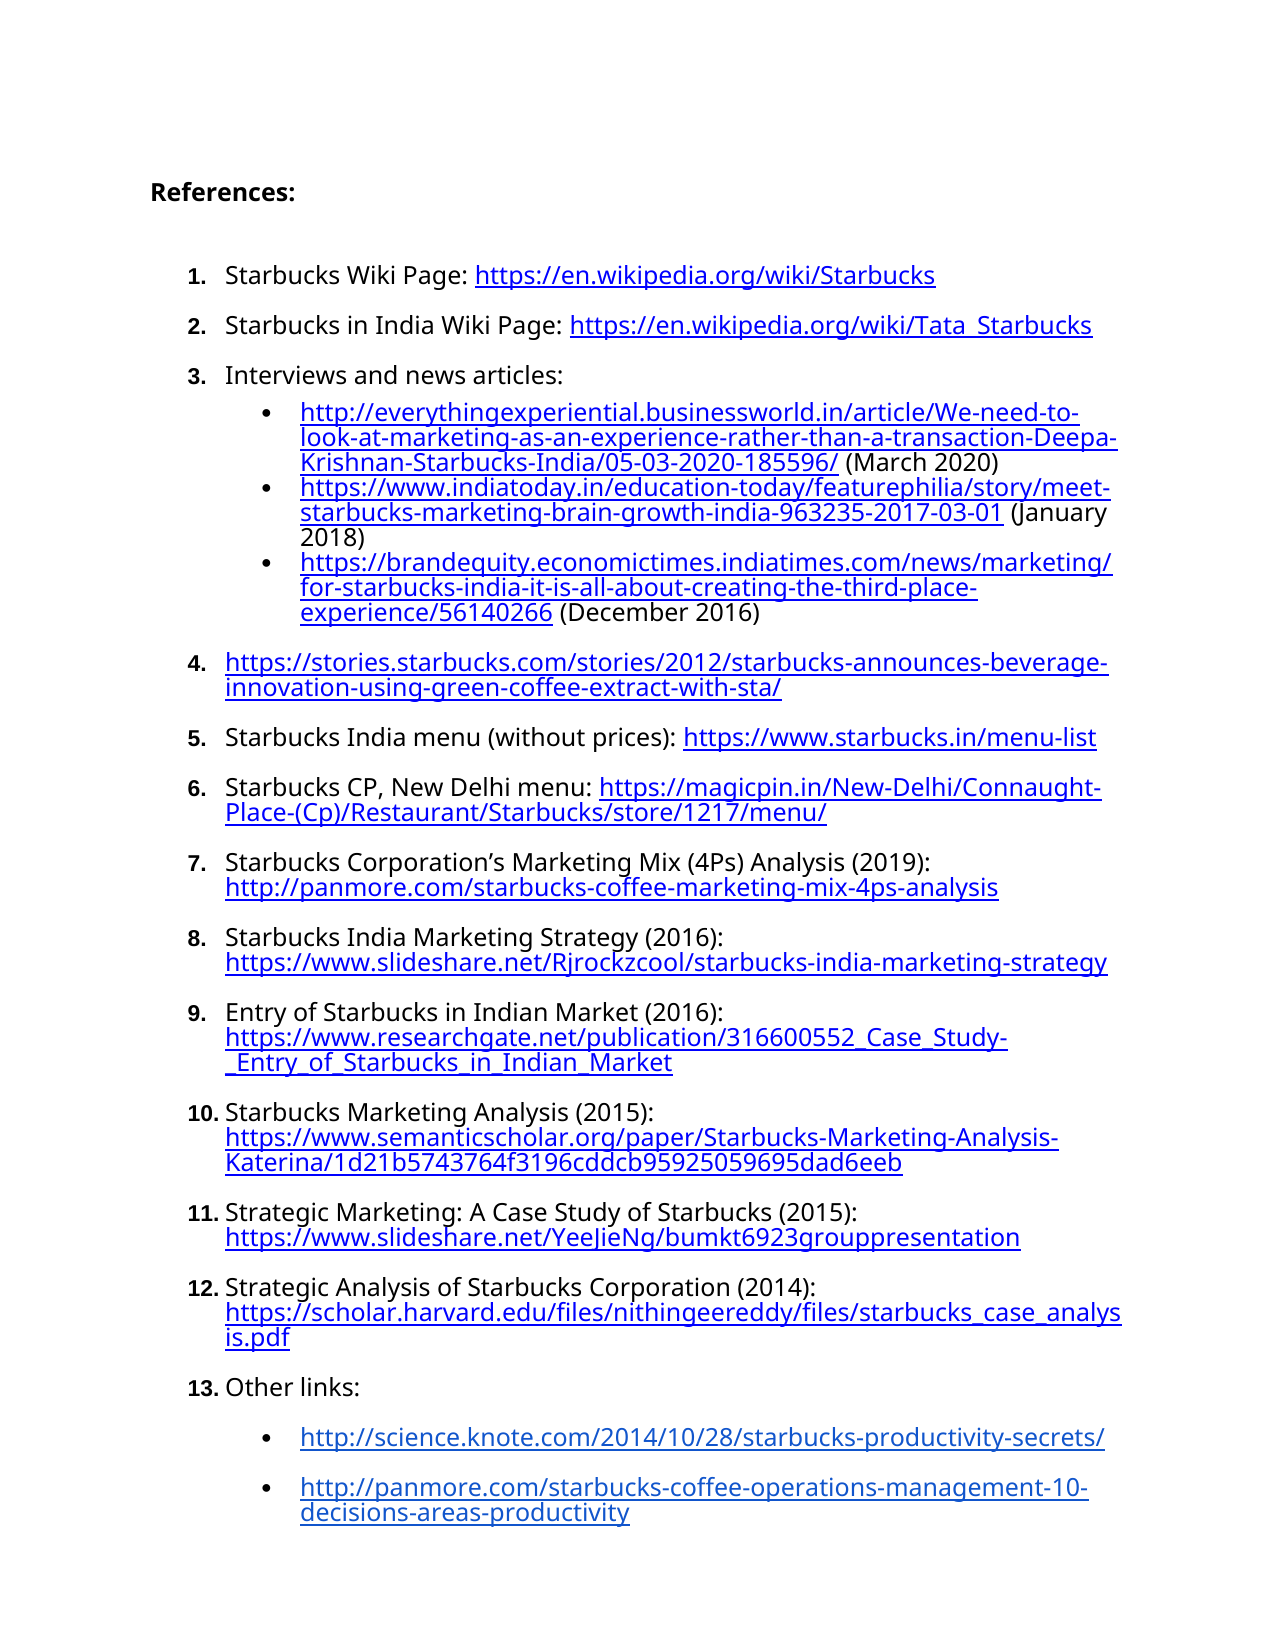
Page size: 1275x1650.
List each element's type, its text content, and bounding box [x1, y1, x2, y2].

list http://science.knote.com/2014/10/28/starbucks-productivity-secrets/ [262, 1427, 1125, 1452]
list Starbucks India Marketing Strategy (2016): https://www.slideshare.net/Rjrockzcool/starbucks-india-marketing-strategy [187, 927, 1125, 1002]
list Interviews and news articles: [187, 364, 1125, 389]
list Starbucks India menu (without prices): https://www.starbucks.in/menu-list [187, 727, 1125, 777]
list Starbucks Wiki Page: https://en.wikipedia.org/wiki/Starbucks [187, 264, 1125, 314]
list https://stories.starbucks.com/stories/2012/starbucks-announces-beverage-innovation-using-green-coffee-extract-with-sta/ [187, 652, 1125, 727]
list Starbucks Marketing Analysis (2015): https://www.semanticscholar.org/paper/Starbucks-Marketing-Analysis-Katerina/1d21b5743764f3196cddcb95925059695dad6eeb [187, 1102, 1125, 1202]
list Other links: [187, 1377, 1125, 1402]
list http://everythingexperiential.businessworld.in/article/We-need-to-look-at-marketing-as-an-experience-rather-than-a-transaction-Deepa-Krishnan-Starbucks-India/05-03-2020-185596/ (March 2020) [262, 402, 1125, 477]
list https://brandequity.economictimes.indiatimes.com/news/marketing/for-starbucks-india-it-is-all-about-creating-the-third-place-experience/56140266 (December 2016) [262, 552, 1125, 627]
list https://www.indiatoday.in/education-today/featurephilia/story/meet-starbucks-marketing-brain-growth-india-963235-2017-03-01 (January 2018) [262, 477, 1125, 552]
list Starbucks in India Wiki Page: https://en.wikipedia.org/wiki/Tata_Starbucks [187, 314, 1125, 364]
list Strategic Analysis of Starbucks Corporation (2014): https://scholar.harvard.edu/files/nithingeereddy/files/starbucks_case_analysis.pdf [187, 1277, 1125, 1377]
list Entry of Starbucks in Indian Market (2016): https://www.researchgate.net/publication/316600552_Case_Study-_Entry_of_Starbucks_in_Indian_Market [187, 1002, 1125, 1102]
list Strategic Marketing: A Case Study of Starbucks (2015): https://www.slideshare.net/YeeJieNg/bumkt6923grouppresentation [187, 1202, 1125, 1277]
text References: [150, 175, 1125, 209]
list Starbucks Corporation’s Marketing Mix (4Ps) Analysis (2019): http://panmore.com/starbucks-coffee-marketing-mix-4ps-analysis [187, 852, 1125, 927]
list http://panmore.com/starbucks-coffee-operations-management-10-decisions-areas-productivity [262, 1477, 1125, 1527]
list Starbucks CP, New Delhi menu: https://magicpin.in/New-Delhi/Connaught-Place-(Cp)/Restaurant/Starbucks/store/1217/menu/ [187, 777, 1125, 852]
